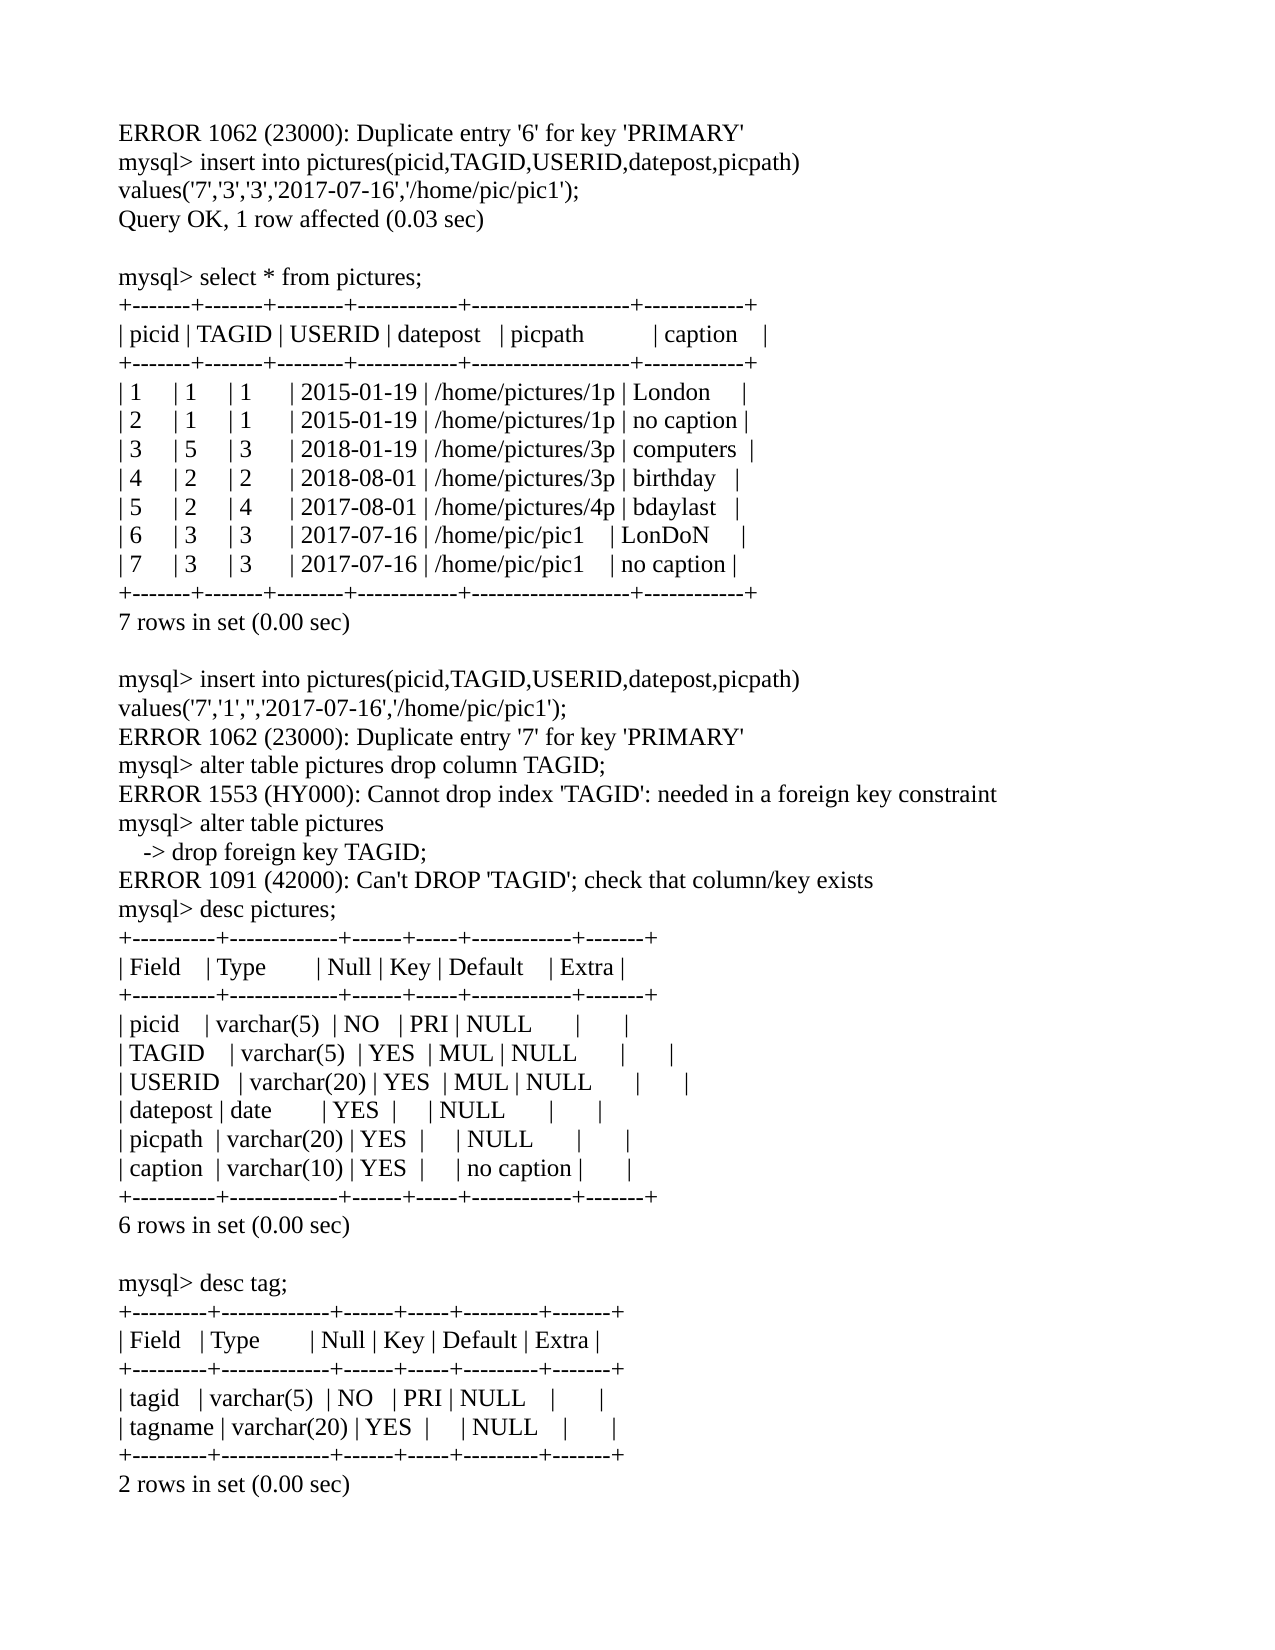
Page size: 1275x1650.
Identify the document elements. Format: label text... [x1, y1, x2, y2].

text | 5 | 2 | 4 | 2017-08-01 | /home/pictures/4p | bdaylast | [118, 492, 1157, 521]
text ERROR 1062 (23000): Duplicate entry '6' for key 'PRIMARY' [118, 118, 1157, 147]
text | tagid | varchar(5) | NO | PRI | NULL | | [118, 1383, 1157, 1412]
text ERROR 1091 (42000): Can't DROP 'TAGID'; check that column/key exists [118, 866, 1157, 894]
text | 7 | 3 | 3 | 2017-07-16 | /home/pic/pic1 | no caption | [118, 549, 1157, 578]
text | 1 | 1 | 1 | 2015-01-19 | /home/pictures/1p | London | [118, 377, 1157, 406]
text | Field | Type | Null | Key | Default | Extra | [118, 1326, 1157, 1354]
text +-------+-------+--------+------------+-------------------+------------+ [118, 348, 1157, 377]
text | TAGID | varchar(5) | YES | MUL | NULL | | [118, 1038, 1157, 1067]
text +---------+-------------+------+-----+---------+-------+ [118, 1441, 1157, 1469]
text +---------+-------------+------+-----+---------+-------+ [118, 1297, 1157, 1326]
text | picid | varchar(5) | NO | PRI | NULL | | [118, 1009, 1157, 1038]
text | picid | TAGID | USERID | datepost | picpath | caption | [118, 319, 1157, 348]
text mysql> alter table pictures [118, 808, 1157, 837]
text +----------+-------------+------+-----+------------+-------+ [118, 1182, 1157, 1211]
text | 6 | 3 | 3 | 2017-07-16 | /home/pic/pic1 | LonDoN | [118, 521, 1157, 549]
text mysql> alter table pictures drop column TAGID; [118, 751, 1157, 779]
text | USERID | varchar(20) | YES | MUL | NULL | | [118, 1067, 1157, 1096]
text | 2 | 1 | 1 | 2015-01-19 | /home/pictures/1p | no caption | [118, 406, 1157, 434]
text | Field | Type | Null | Key | Default | Extra | [118, 952, 1157, 981]
text mysql> insert into pictures(picid,TAGID,USERID,datepost,picpath) values('7','1','','2017-07-16','/home/pic/pic1'); [118, 664, 1157, 722]
text | 4 | 2 | 2 | 2018-08-01 | /home/pictures/3p | birthday | [118, 463, 1157, 492]
text +----------+-------------+------+-----+------------+-------+ [118, 923, 1157, 952]
text +----------+-------------+------+-----+------------+-------+ [118, 981, 1157, 1009]
text Query OK, 1 row affected (0.03 sec) [118, 204, 1157, 233]
text | datepost | date | YES | | NULL | | [118, 1096, 1157, 1124]
text mysql> desc tag; [118, 1268, 1157, 1297]
text | caption | varchar(10) | YES | | no caption | | [118, 1153, 1157, 1182]
text 2 rows in set (0.00 sec) [118, 1469, 1157, 1498]
text 7 rows in set (0.00 sec) [118, 607, 1157, 636]
text 6 rows in set (0.00 sec) [118, 1211, 1157, 1239]
text mysql> insert into pictures(picid,TAGID,USERID,datepost,picpath) values('7','3','3','2017-07-16','/home/pic/pic1'); [118, 147, 1157, 204]
text ERROR 1553 (HY000): Cannot drop index 'TAGID': needed in a foreign key constraint [118, 779, 1157, 808]
text ERROR 1062 (23000): Duplicate entry '7' for key 'PRIMARY' [118, 722, 1157, 751]
text +-------+-------+--------+------------+-------------------+------------+ [118, 578, 1157, 607]
text +---------+-------------+------+-----+---------+-------+ [118, 1354, 1157, 1383]
text | tagname | varchar(20) | YES | | NULL | | [118, 1412, 1157, 1441]
text -> drop foreign key TAGID; [118, 837, 1157, 866]
text mysql> desc pictures; [118, 894, 1157, 923]
text +-------+-------+--------+------------+-------------------+------------+ [118, 291, 1157, 319]
text | 3 | 5 | 3 | 2018-01-19 | /home/pictures/3p | computers | [118, 434, 1157, 463]
text mysql> select * from pictures; [118, 262, 1157, 291]
text | picpath | varchar(20) | YES | | NULL | | [118, 1124, 1157, 1153]
